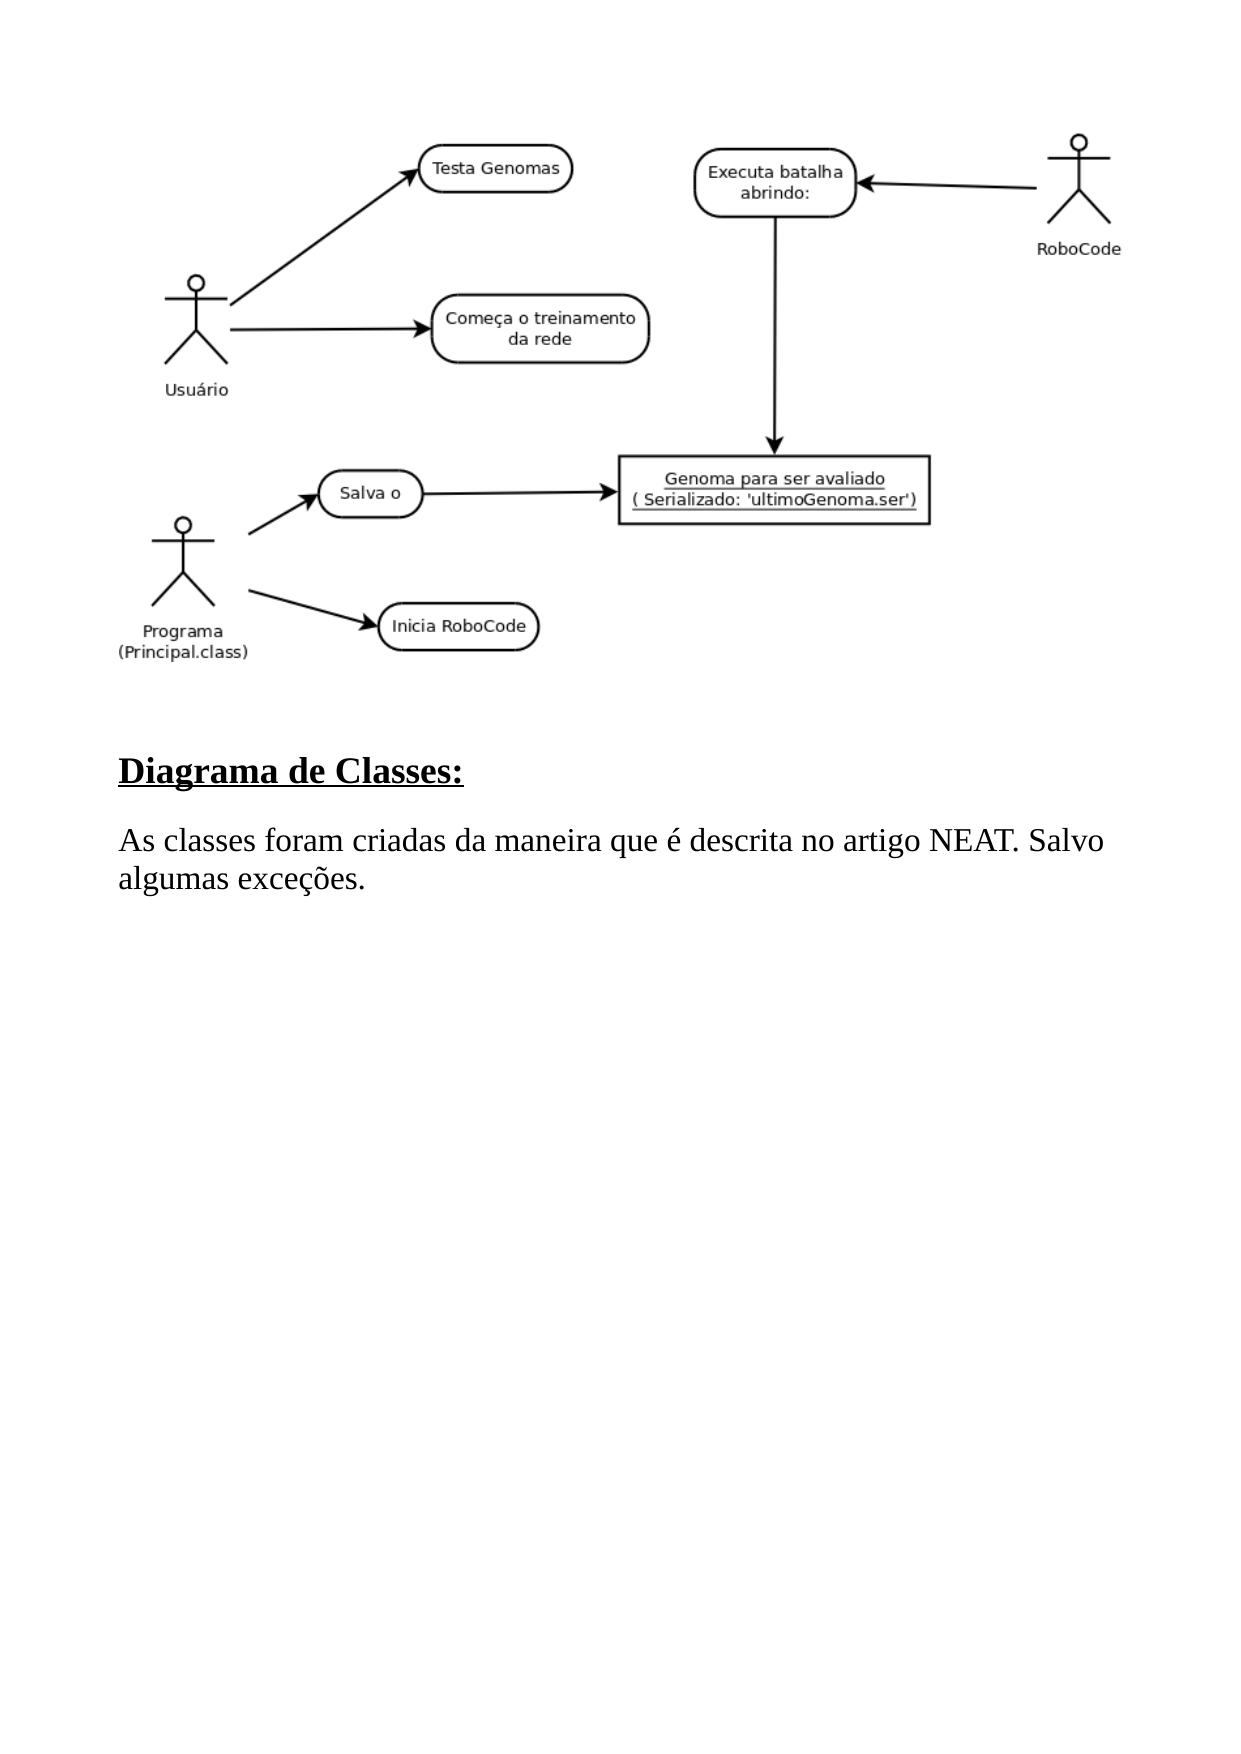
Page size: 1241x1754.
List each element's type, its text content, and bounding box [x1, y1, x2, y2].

picture [118, 118, 1123, 662]
text Diagrama de Classes: [118, 748, 1122, 791]
text As classes foram criadas da maneira que é descrita no artigo NEAT. Salvo algumas exceções. [118, 820, 1122, 897]
